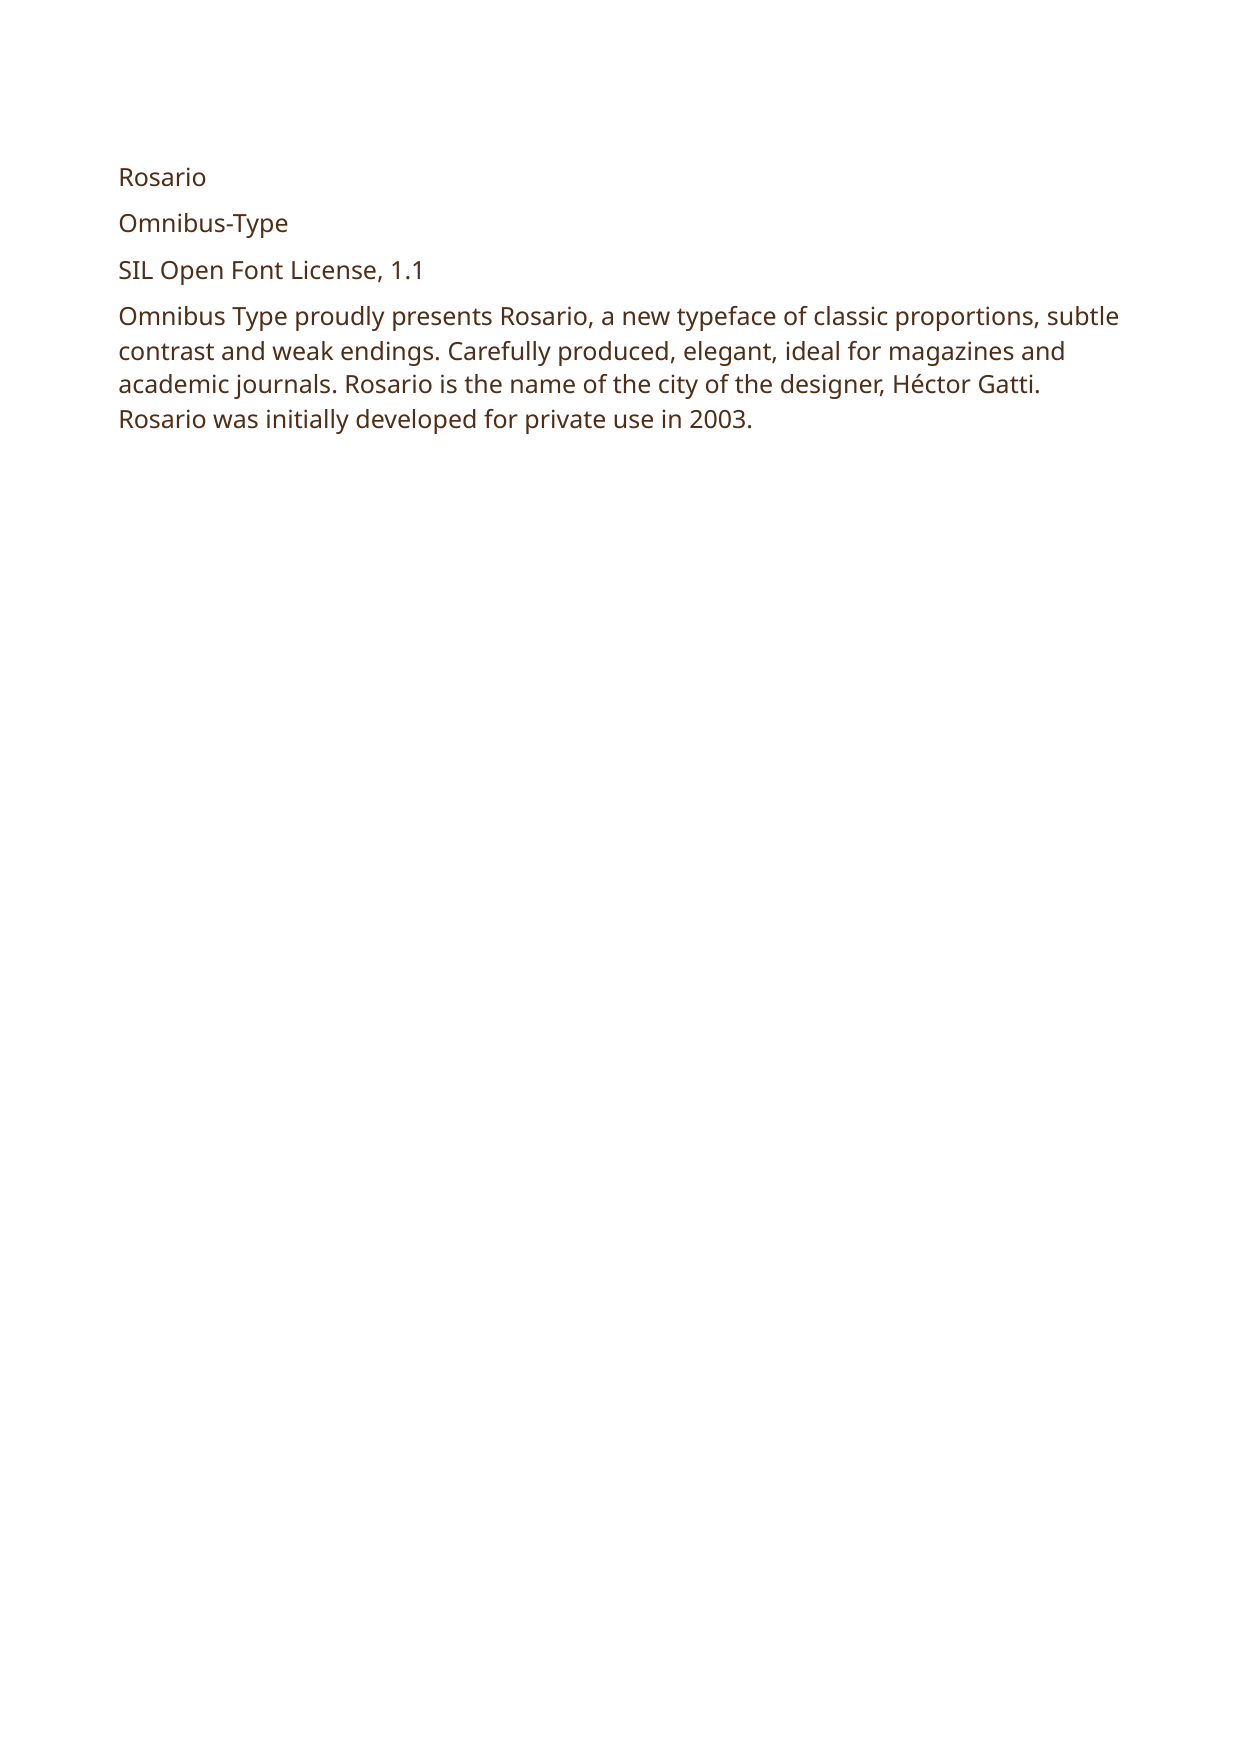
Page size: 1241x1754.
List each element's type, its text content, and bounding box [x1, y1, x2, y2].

text Rosario [118, 159, 1122, 193]
text Omnibus-Type [118, 206, 1122, 240]
text Omnibus Type proudly presents Rosario, a new typeface of classic proportions, subtle contrast and weak endings. Carefully produced, elegant, ideal for magazines and academic journals. Rosario is the name of the city of the designer, Héctor Gatti. Rosario was initially developed for private use in 2003. [118, 299, 1122, 435]
text SIL Open Font License, 1.1 [118, 252, 1122, 287]
